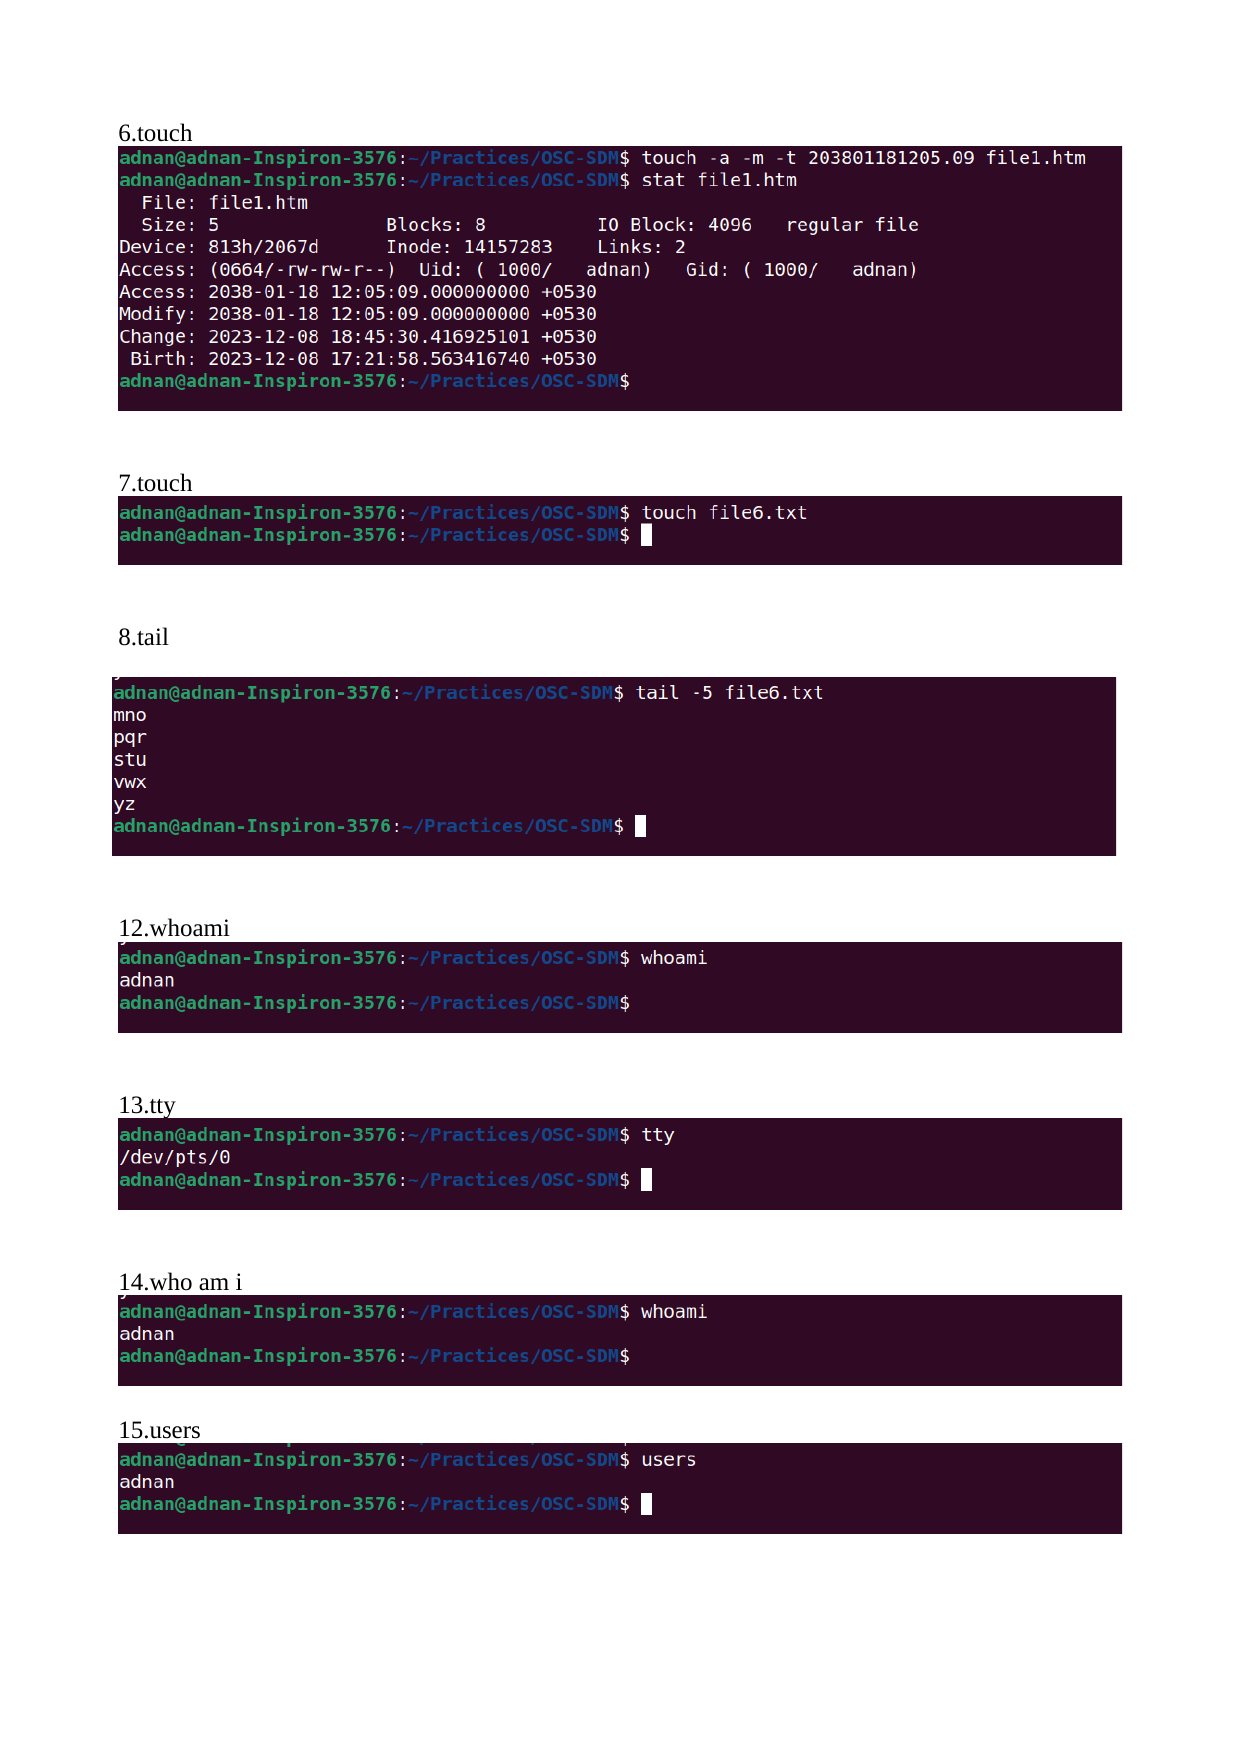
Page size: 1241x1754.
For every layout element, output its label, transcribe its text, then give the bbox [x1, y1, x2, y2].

text 7.touch [118, 468, 1122, 496]
picture [118, 942, 1123, 1033]
picture [112, 677, 1117, 856]
text 6.touch [118, 118, 1122, 146]
text 8.tail [118, 622, 1122, 651]
picture [118, 1118, 1123, 1210]
text 13.tty [118, 1090, 1122, 1118]
picture [118, 496, 1123, 565]
picture [118, 1443, 1123, 1534]
text 15.users [118, 1415, 1122, 1443]
text 12.whoami [118, 913, 1122, 942]
picture [118, 146, 1123, 411]
picture [118, 1295, 1123, 1386]
text 14.who am i [118, 1267, 1122, 1295]
